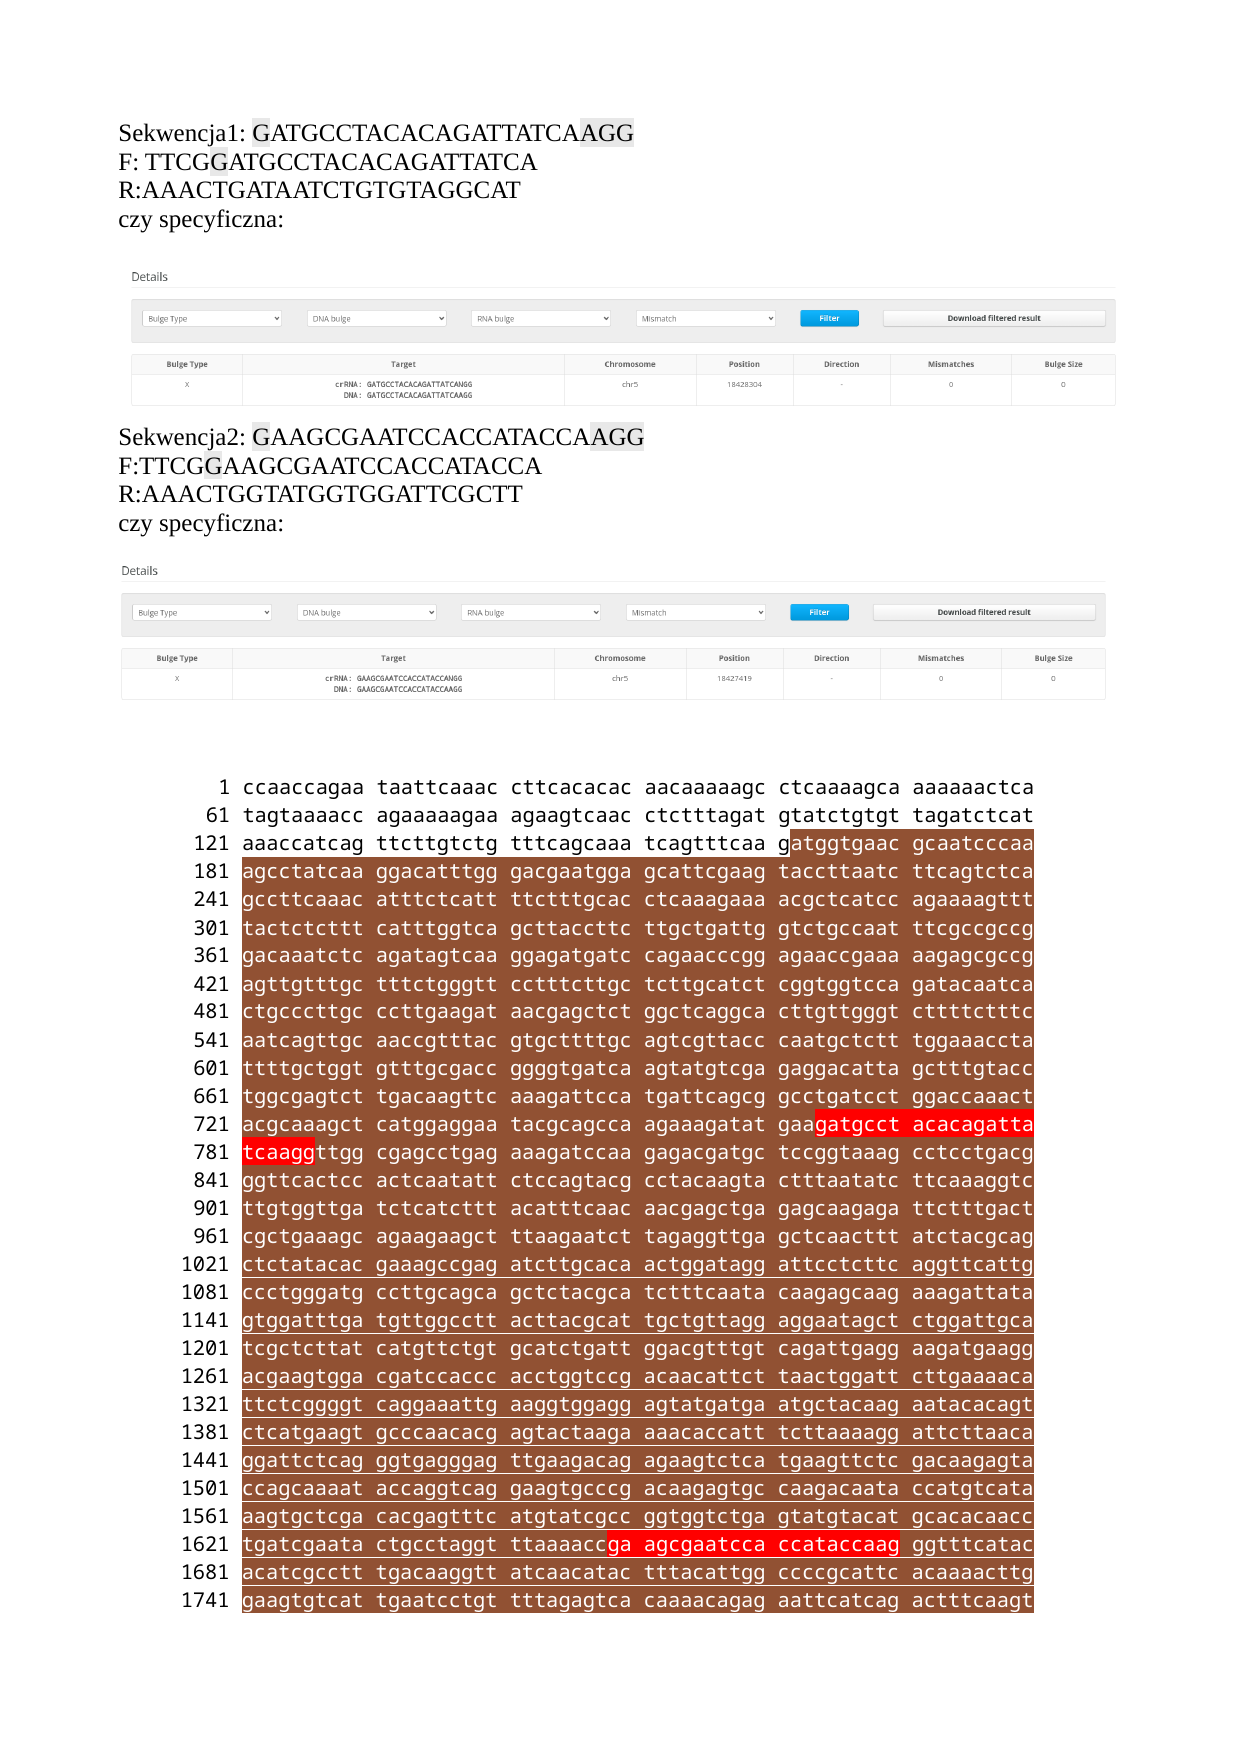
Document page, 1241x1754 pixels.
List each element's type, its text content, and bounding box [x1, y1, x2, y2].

text 1561 aagtgctcga cacgagtttc atgtatcgcc ggtggtctga gtatgtacat gcacacaacc [118, 1502, 1122, 1529]
text 1321 ttctcggggt caggaaattg aaggtggagg agtatgatga atgctacaag aatacacagt [118, 1389, 1122, 1417]
text 61 tagtaaaacc agaaaaagaa agaagtcaac ctctttagat gtatctgtgt tagatctcat [118, 801, 1122, 829]
text czy specyficzna: [118, 204, 1122, 233]
text 541 aatcagttgc aaccgtttac gtgcttttgc agtcgttacc caatgctctt tggaaaccta [118, 1025, 1122, 1053]
text Sekwencja2: GAAGCGAATCCACCATACCAAGG [118, 422, 1122, 451]
text R:AAACTGGTATGGTGGATTCGCTT [118, 479, 1122, 508]
text 181 agcctatcaa ggacatttgg gacgaatgga gcattcgaag taccttaatc ttcagtctca [118, 857, 1122, 885]
text 241 gccttcaaac atttctcatt ttctttgcac ctcaaagaaa acgctcatcc agaaaagttt [118, 885, 1122, 913]
text 421 agttgtttgc tttctgggtt cctttcttgc tcttgcatct cggtggtcca gatacaatca [118, 969, 1122, 997]
text 481 ctgcccttgc ccttgaagat aacgagctct ggctcaggca cttgttgggt cttttctttc [118, 997, 1122, 1025]
text 1681 acatcgcctt tgacaaggtt atcaacatac tttacattgg ccccgcattc acaaaacttg [118, 1558, 1122, 1586]
text 1021 ctctatacac gaaagccgag atcttgcaca actggatagg attcctcttc aggttcattg [118, 1249, 1122, 1277]
text czy specyficzna: [118, 508, 1122, 537]
text 361 gacaaatctc agatagtcaa ggagatgatc cagaacccgg agaaccgaaa aagagcgccg [118, 941, 1122, 969]
text 1441 ggattctcag ggtgagggag ttgaagacag agaagtctca tgaagttctc gacaagagta [118, 1446, 1122, 1473]
text 601 ttttgctggt gtttgcgacc ggggtgatca agtatgtcga gaggacatta gctttgtacc [118, 1053, 1122, 1081]
text F:TTCGGAAGCGAATCCACCATACCA [118, 451, 1122, 479]
text 1081 ccctgggatg ccttgcagca gctctacgca tctttcaata caagagcaag aaagattata [118, 1277, 1122, 1305]
text 661 tggcgagtct tgacaagttc aaagattcca tgattcagcg gcctgatcct ggaccaaact [118, 1081, 1122, 1109]
text 1261 acgaagtgga cgatccaccc acctggtccg acaacattct taactggatt cttgaaaaca [118, 1361, 1122, 1389]
text Sekwencja1: GATGCCTACACAGATTATCAAGG [118, 118, 1122, 147]
picture [108, 555, 1113, 716]
text 1141 gtggatttga tgttggcctt acttacgcat tgctgttagg aggaatagct ctggattgca [118, 1305, 1122, 1333]
text 961 cgctgaaagc agaagaagct ttaagaatct tagaggttga gctcaacttt atctacgcag [118, 1221, 1122, 1249]
text 1501 ccagcaaaat accaggtcag gaagtgcccg acaagagtgc caagacaata ccatgtcata [118, 1473, 1122, 1502]
text 1381 ctcatgaagt gcccaacacg agtactaaga aaacaccatt tcttaaaagg attcttaaca [118, 1417, 1122, 1446]
text 1621 tgatcgaata ctgcctaggt ttaaaaccga agcgaatcca ccataccaag ggtttcatac [118, 1529, 1122, 1558]
text 901 ttgtggttga tctcatcttt acatttcaac aacgagctga gagcaagaga ttctttgact [118, 1193, 1122, 1221]
text 121 aaaccatcag ttcttgtctg tttcagcaaa tcagtttcaa gatggtgaac gcaatcccaa [118, 829, 1122, 857]
text 721 acgcaaagct catggaggaa tacgcagcca agaaagatat gaagatgcct acacagatta [118, 1109, 1122, 1137]
text 1 ccaaccagaa taattcaaac cttcacacac aacaaaaagc ctcaaaagca aaaaaactca [118, 773, 1122, 801]
text R:AAACTGATAATCTGTGTAGGCAT [118, 176, 1122, 204]
text 1201 tcgctcttat catgttctgt gcatctgatt ggacgtttgt cagattgagg aagatgaagg [118, 1333, 1122, 1361]
text 841 ggttcactcc actcaatatt ctccagtacg cctacaagta ctttaatatc ttcaaaggtc [118, 1165, 1122, 1193]
picture [118, 261, 1123, 422]
text 1741 gaagtgtcat tgaatcctgt tttagagtca caaaacagag aattcatcag actttcaagt [118, 1586, 1122, 1614]
text 781 tcaaggttgg cgagcctgag aaagatccaa gagacgatgc tccggtaaag cctcctgacg [118, 1137, 1122, 1165]
text F: TTCGGATGCCTACACAGATTATCA [118, 147, 1122, 176]
text 301 tactctcttt catttggtca gcttaccttc ttgctgattg gtctgccaat ttcgccgccg [118, 913, 1122, 941]
